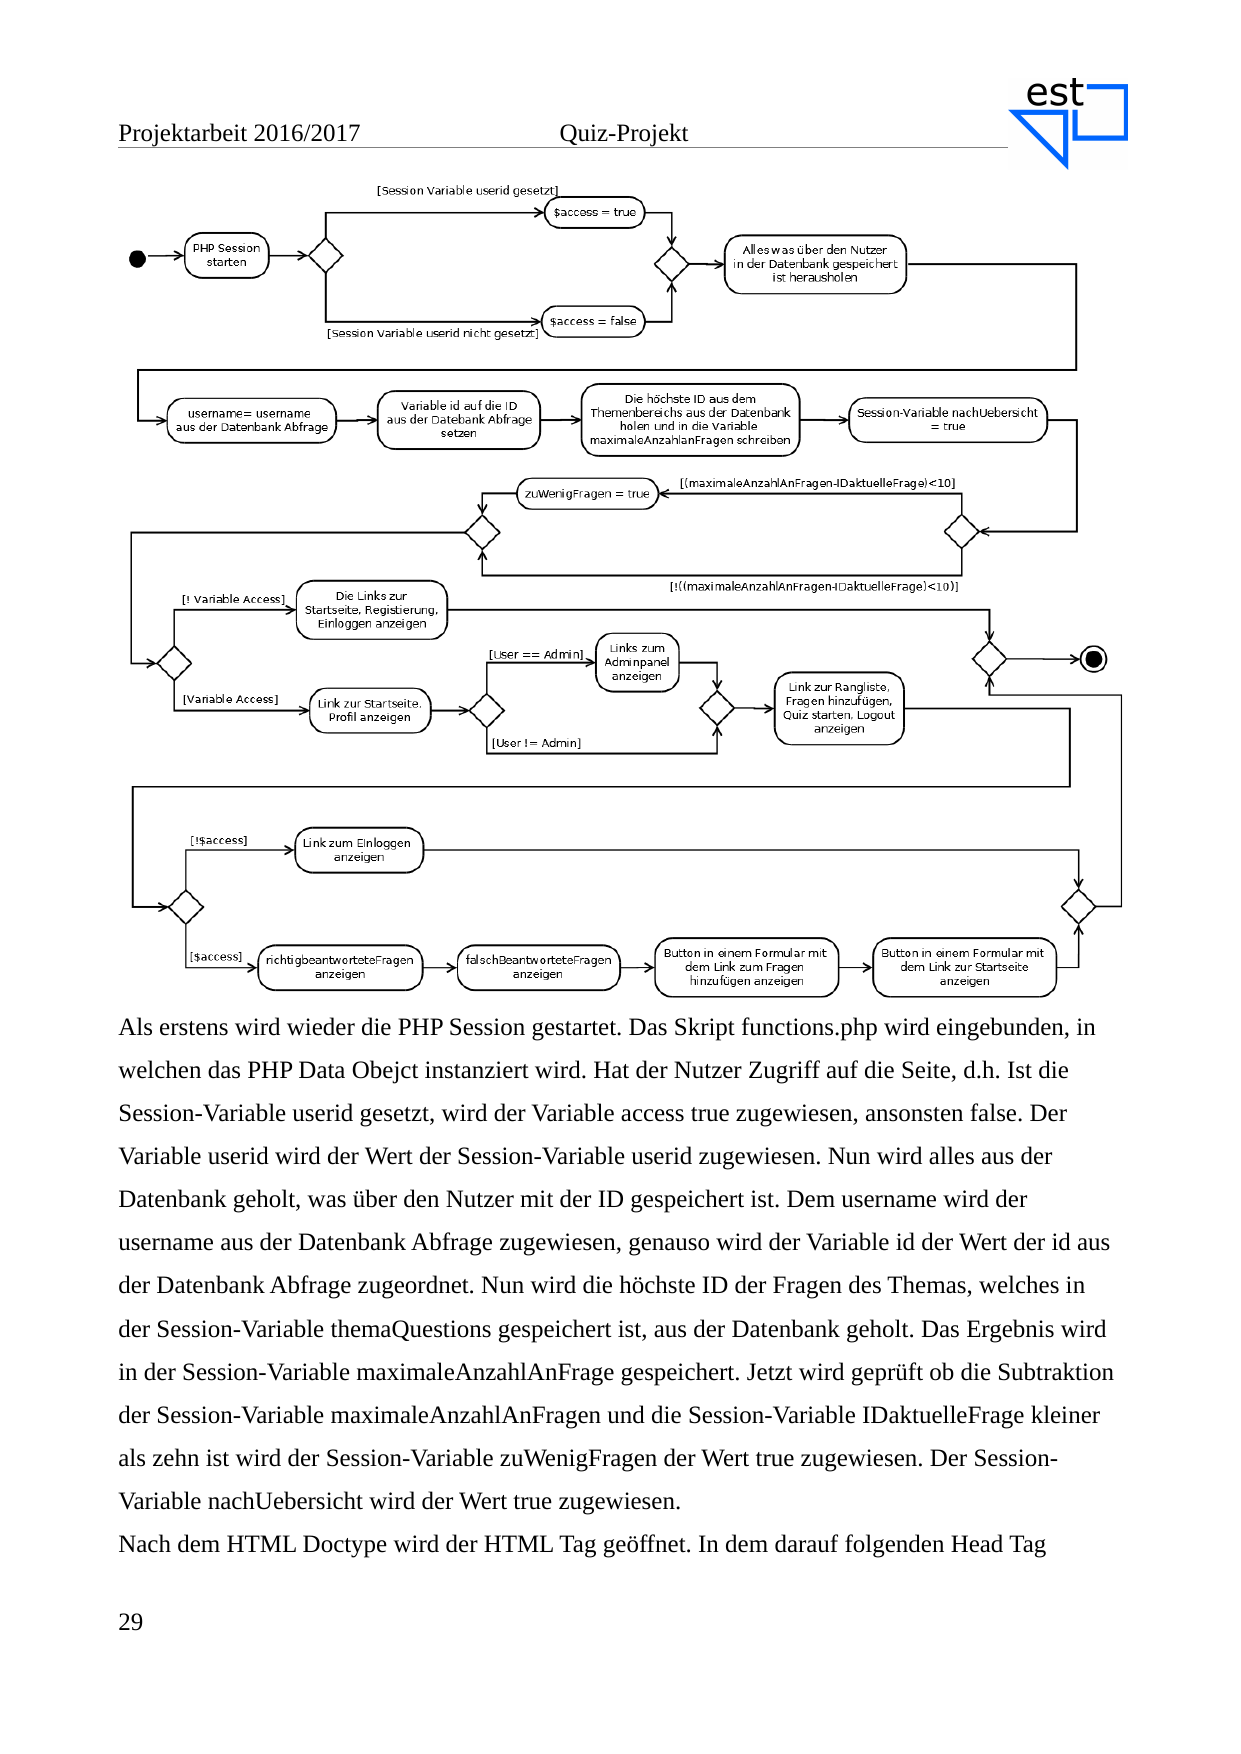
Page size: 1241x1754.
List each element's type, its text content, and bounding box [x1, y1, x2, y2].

text Als erstens wird wieder die PHP Session gestartet. Das Skript functions.php wird eingebunden, in welchen das PHP Data Obejct instanziert wird. Hat der Nutzer Zugriff auf die Seite, d.h. Ist die Session-Variable userid gesetzt, wird der Variable access true zugewiesen, ansonsten false. Der Variable userid wird der Wert der Session-Variable userid zugewiesen. Nun wird alles aus der Datenbank geholt, was über den Nutzer mit der ID gespeichert ist. Dem username wird der username aus der Datenbank Abfrage zugewiesen, genauso wird der Variable id der Wert der id aus der Datenbank Abfrage zugeordnet. Nun wird die höchste ID der Fragen des Themas, welches in der Session-Variable themaQuestions gespeichert ist, aus der Datenbank geholt. Das Ergebnis wird in der Session-Variable maximaleAnzahlAnFrage gespeichert. Jetzt wird geprüft ob die Subtraktion der Session-Variable maximaleAnzahlAnFragen und die Session-Variable IDaktuelleFrage kleiner als zehn ist wird der Session-Variable zuWenigFragen der Wert true zugewiesen. Der Session-Variable nachUebersicht wird der Wert true zugewiesen. [118, 998, 1122, 1515]
text Nach dem HTML Doctype wird der HTML Tag geöffnet. In dem darauf folgenden Head Tag [118, 1529, 1122, 1558]
picture [118, 176, 1123, 998]
picture [1008, 78, 1128, 170]
